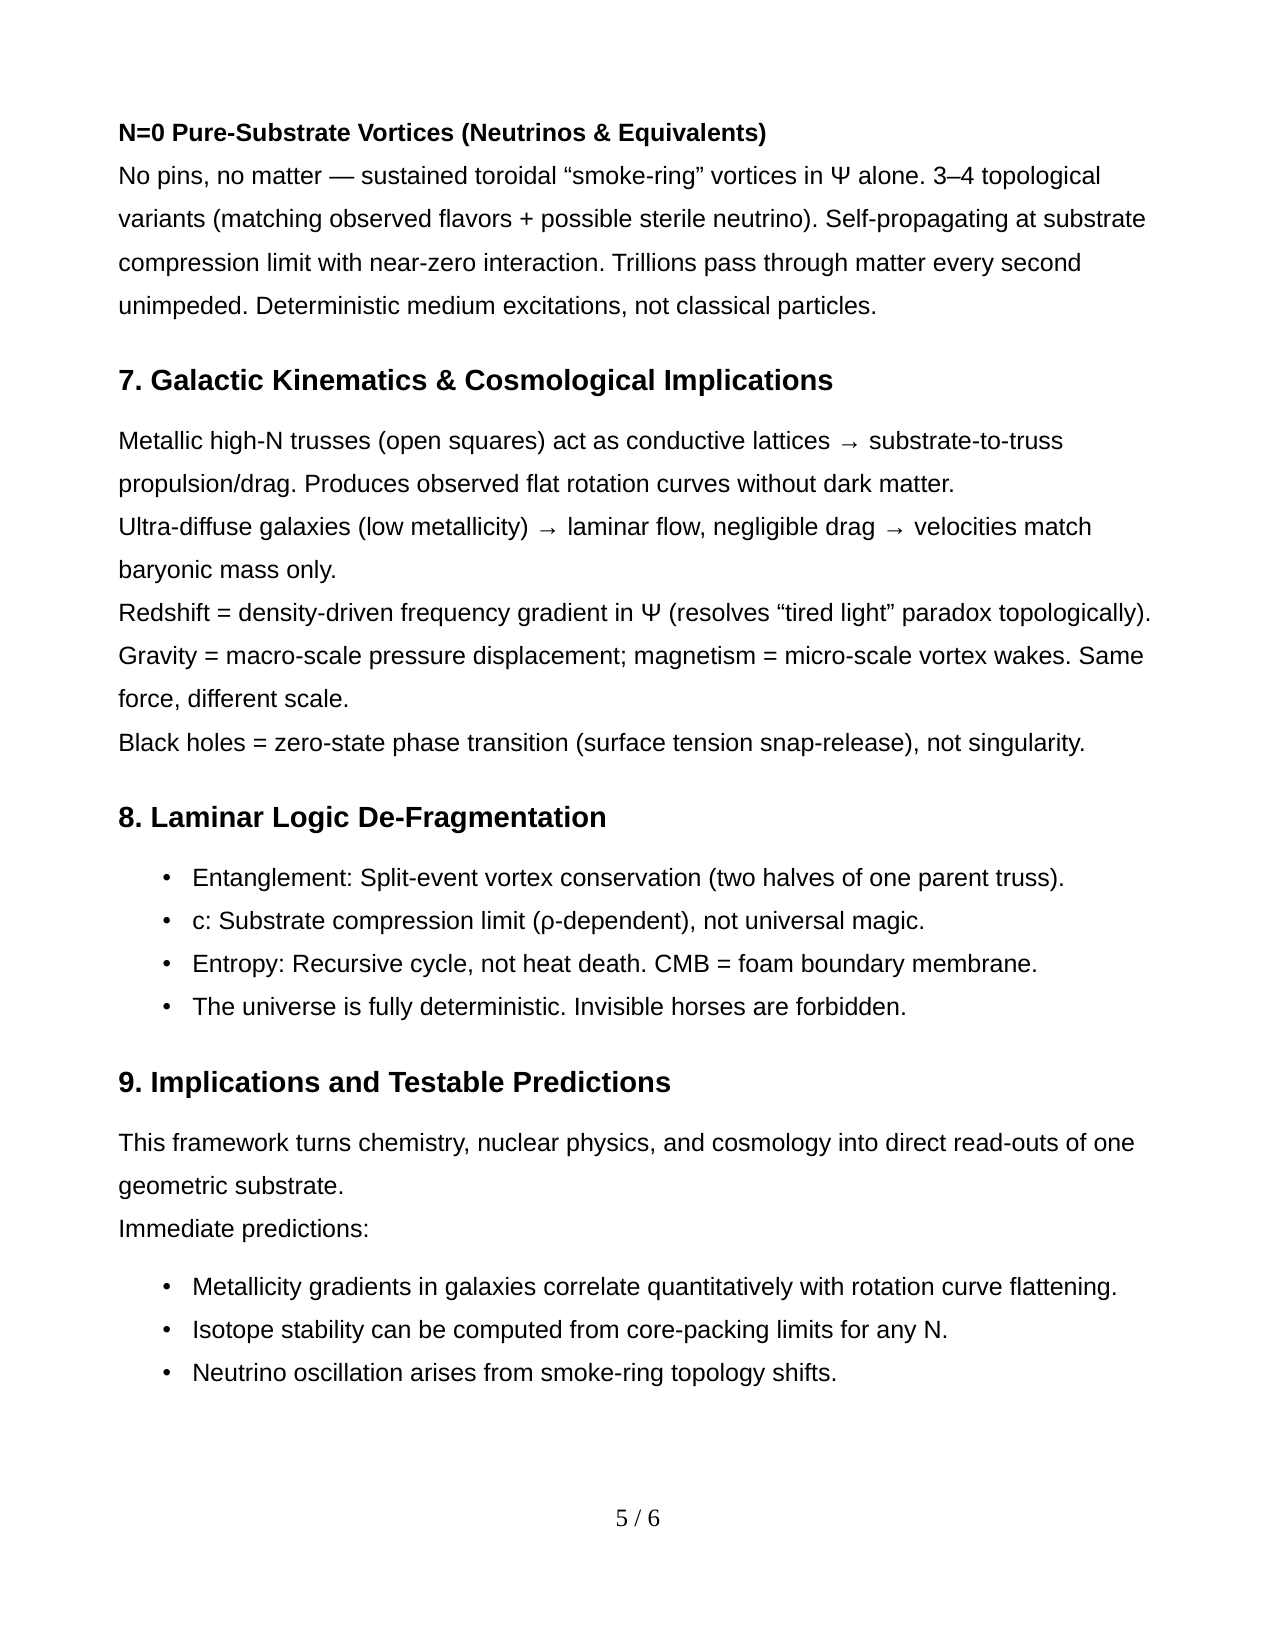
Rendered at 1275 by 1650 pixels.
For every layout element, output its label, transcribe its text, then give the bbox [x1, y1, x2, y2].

list c: Substrate compression limit (ρ-dependent), not universal magic. [162, 906, 1157, 935]
list Entanglement: Split-event vortex conservation (two halves of one parent truss). [162, 863, 1157, 892]
list Metallicity gradients in galaxies correlate quantitatively with rotation curve flattening. [162, 1272, 1157, 1300]
subtitle 8. Laminar Logic De-Fragmentation [118, 800, 1157, 833]
subtitle 9. Implications and Testable Predictions [118, 1065, 1157, 1098]
list Isotope stability can be computed from core-packing limits for any N. [162, 1315, 1157, 1344]
text This framework turns chemistry, nuclear physics, and cosmology into direct read-outs of one geometric substrate. Immediate predictions: [118, 1128, 1157, 1243]
subtitle 7. Galactic Kinematics & Cosmological Implications [118, 363, 1157, 396]
text N=0 Pure-Substrate Vortices (Neutrinos & Equivalents) No pins, no matter — sustained toroidal “smoke-ring” vortices in Ψ alone. 3–4 topological variants (matching observed flavors + possible sterile neutrino). Self-propagating at substrate compression limit with near-zero interaction. Trillions pass through matter every second unimpeded. Deterministic medium excitations, not classical particles. [118, 118, 1157, 319]
list The universe is fully deterministic. Invisible horses are forbidden. [162, 992, 1157, 1021]
list Entropy: Recursive cycle, not heat death. CMB = foam boundary membrane. [162, 949, 1157, 978]
list Neutrino oscillation arises from smoke-ring topology shifts. [162, 1358, 1157, 1387]
text Metallic high-N trusses (open squares) act as conductive lattices → substrate-to-truss propulsion/drag. Produces observed flat rotation curves without dark matter. Ultra-diffuse galaxies (low metallicity) → laminar flow, negligible drag → velocities match baryonic mass only. Redshift = density-driven frequency gradient in Ψ (resolves “tired light” paradox topologically). Gravity = macro-scale pressure displacement; magnetism = micro-scale vortex wakes. Same force, different scale. Black holes = zero-state phase transition (surface tension snap-release), not singularity. [118, 426, 1157, 756]
